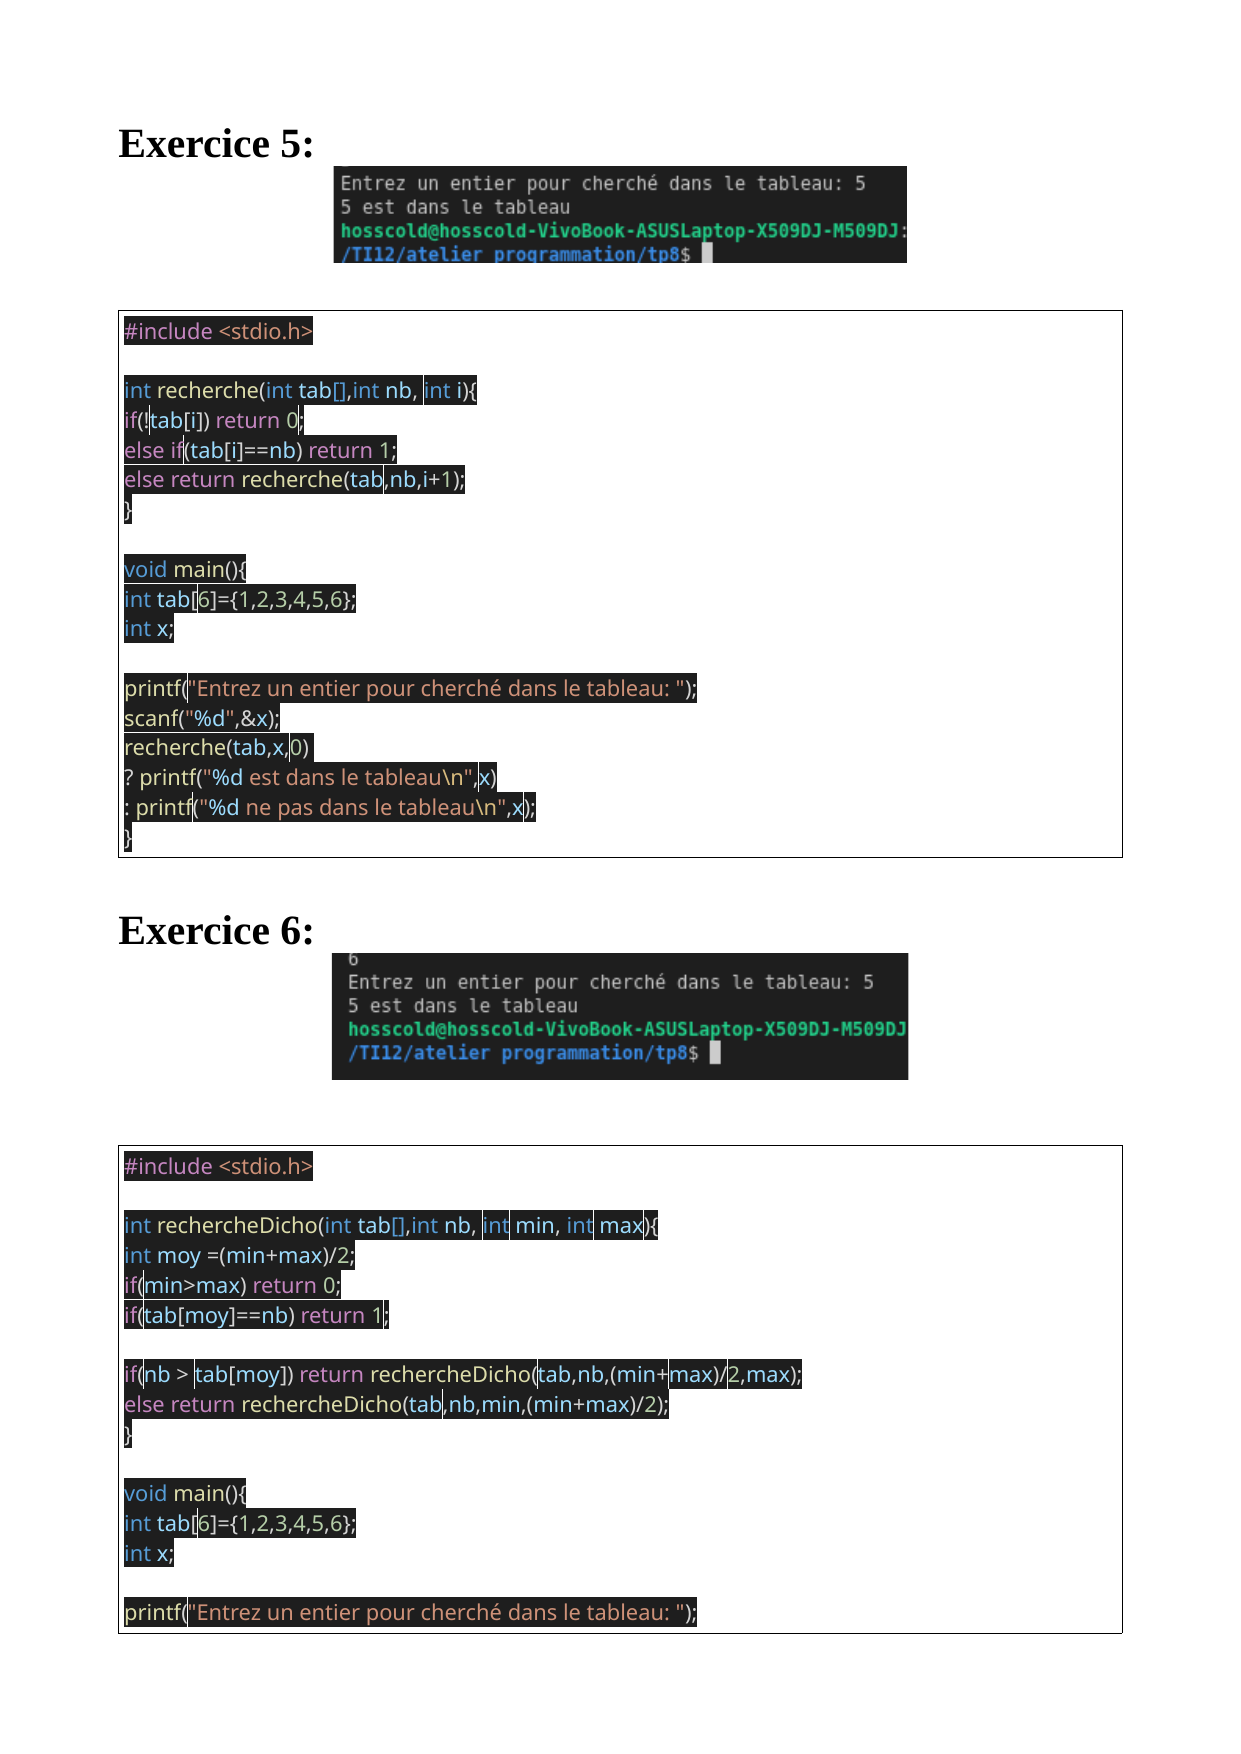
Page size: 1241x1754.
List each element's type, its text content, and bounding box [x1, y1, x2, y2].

text Exercice 6: [118, 905, 1122, 953]
picture [331, 953, 909, 1080]
text Exercice 5: [118, 118, 1122, 166]
table_header #include <stdio.h> int rechercheDicho(int tab[],int nb, int min, int max){ int moy =(min+max)/2; if(min>max) return 0; if(tab[moy]==nb) return 1; if(nb > tab[moy]) return rechercheDicho(tab,nb,(min+max)/2,max); else return rechercheDicho(tab,nb,min,(min+max)/2); } void main(){ int tab[6]={1,2,3,4,5,6}; int x; printf("Entrez un entier pour cherché dans le tableau: "); [119, 1146, 1122, 1633]
picture [333, 166, 907, 263]
table_header #include <stdio.h> int recherche(int tab[],int nb, int i){ if(!tab[i]) return 0; else if(tab[i]==nb) return 1; else return recherche(tab,nb,i+1); } void main(){ int tab[6]={1,2,3,4,5,6}; int x; printf("Entrez un entier pour cherché dans le tableau: "); scanf("%d",&x); recherche(tab,x,0) ? printf("%d est dans le tableau\n",x) : printf("%d ne pas dans le tableau\n",x); } [119, 311, 1122, 857]
